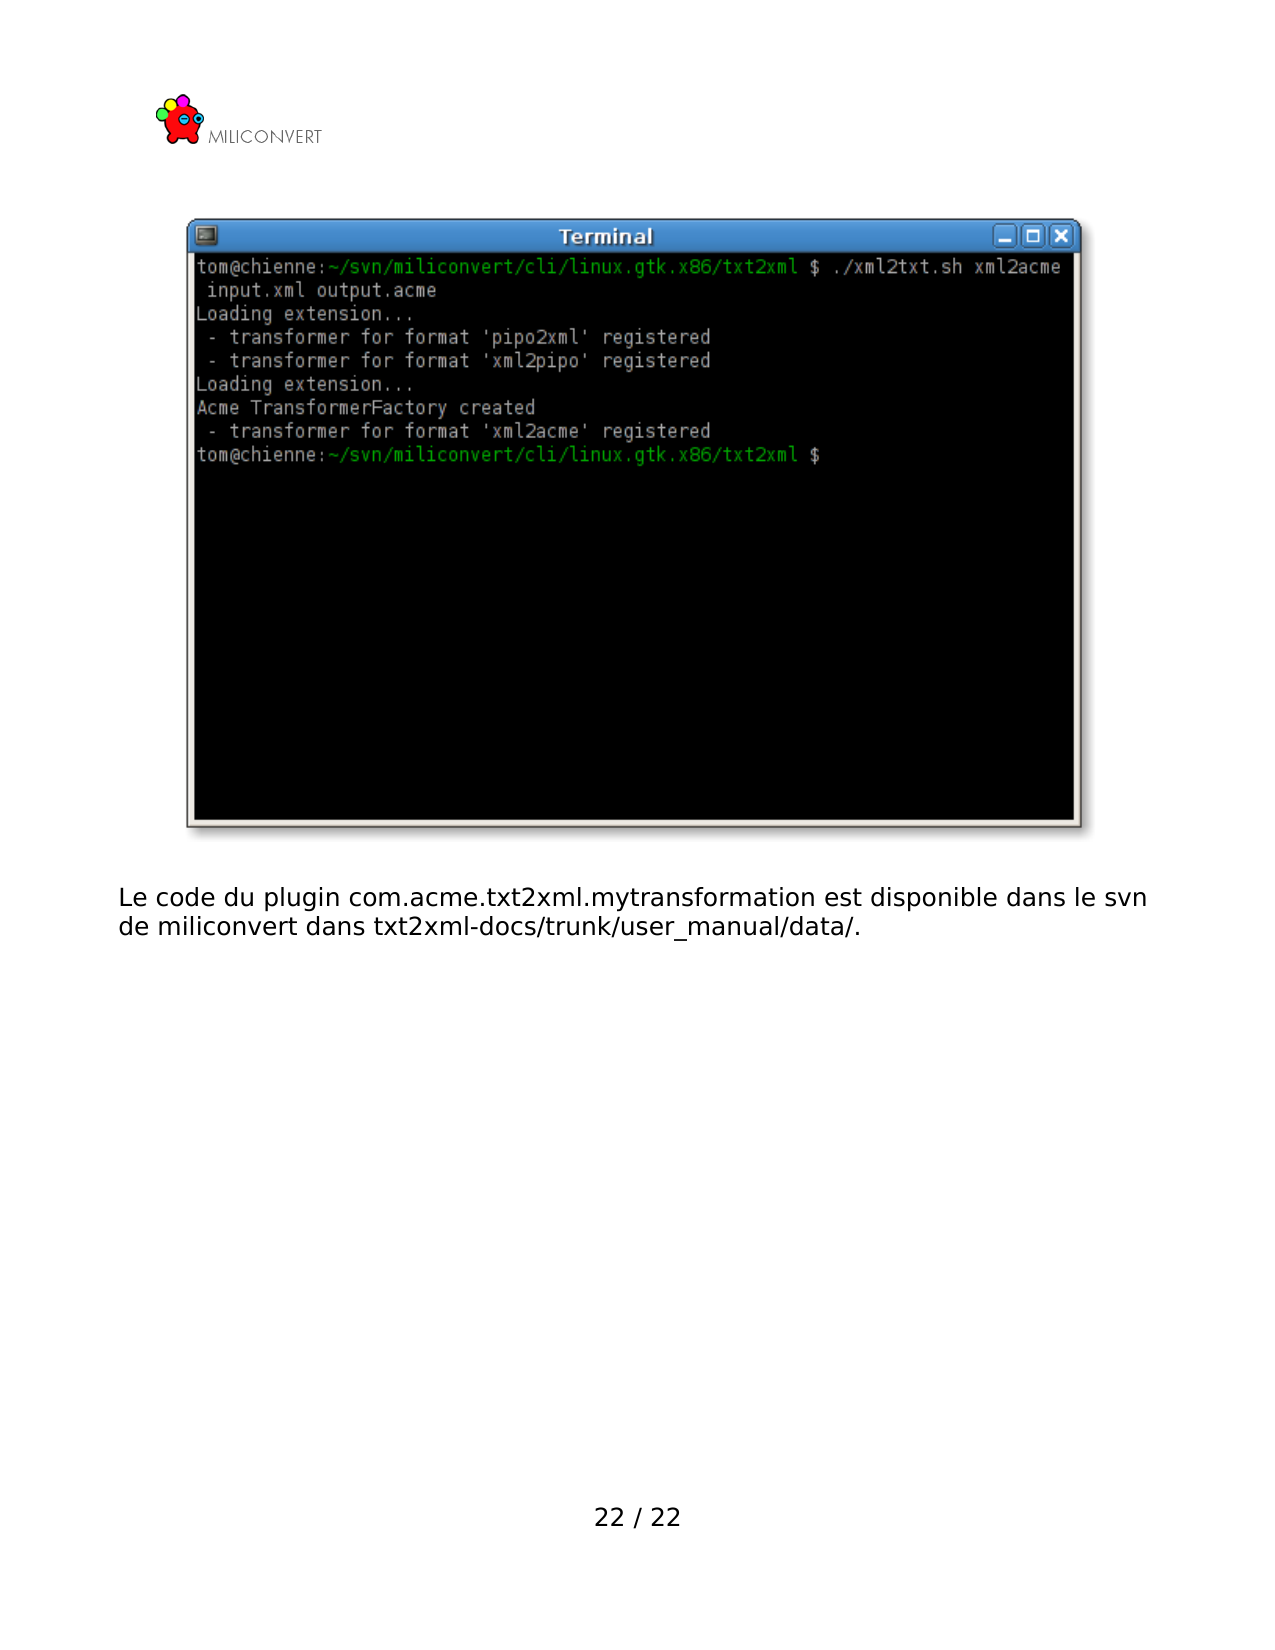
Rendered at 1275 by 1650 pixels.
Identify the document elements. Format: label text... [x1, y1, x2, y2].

picture [132, 69, 354, 176]
text Le code du plugin com.acme.txt2xml.mytransformation est disponible dans le svn de miliconvert dans txt2xml-docs/trunk/user_manual/data/. [118, 883, 1157, 941]
picture [179, 211, 1096, 842]
